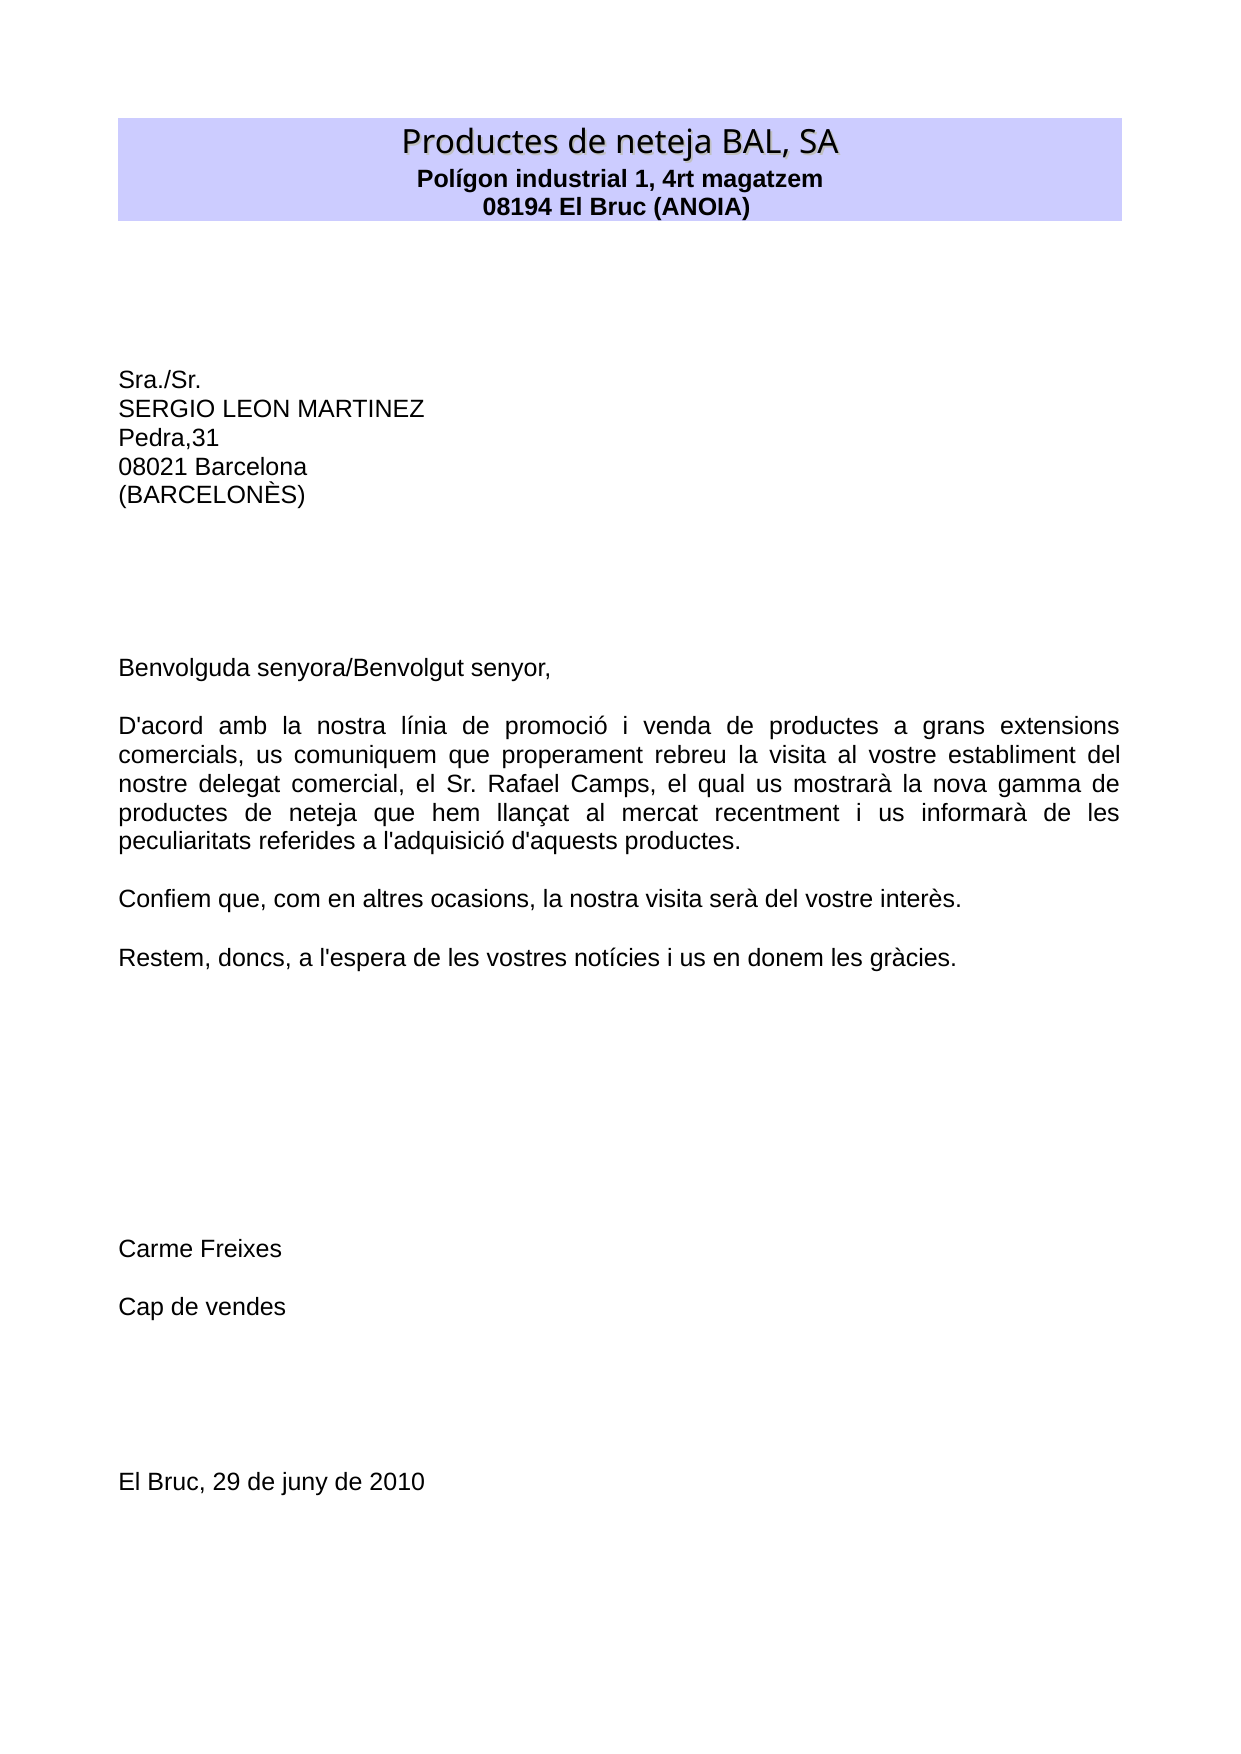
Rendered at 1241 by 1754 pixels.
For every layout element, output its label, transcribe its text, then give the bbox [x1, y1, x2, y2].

text Pedra,31 [118, 423, 1122, 452]
text (BARCELONÈS) [118, 481, 1122, 509]
text SERGIO LEON MARTINEZ [118, 394, 1122, 423]
text Cap de vendes [118, 1292, 1122, 1321]
text 08021 Barcelona [118, 452, 1122, 481]
text Benvolguda senyora/Benvolgut senyor, [118, 653, 1122, 682]
text D'acord amb la nostra línia de promoció i venda de productes a grans extensions comercials, us comuniquem que properament rebreu la visita al vostre establiment del nostre delegat comercial, el Sr. Rafael Camps, el qual us mostrarà la nova gamma de productes de neteja que hem llançat al mercat recentment i us informarà de les peculiaritats referides a l'adquisició d'aquests productes. [118, 711, 1122, 855]
text Sra./Sr. [118, 366, 1122, 394]
text El Bruc, 29 de juny de 2010 [118, 1467, 1122, 1496]
text Carme Freixes [118, 1234, 1122, 1263]
text Restem, doncs, a l'espera de les vostres notícies i us en donem les gràcies. [118, 943, 1122, 971]
text Productes de neteja BAL, SA Polígon industrial 1, 4rt magatzem 08194 El Bruc (ANOIA) [118, 118, 1122, 221]
text Confiem que, com en altres ocasions, la nostra visita serà del vostre interès. [118, 884, 1122, 913]
